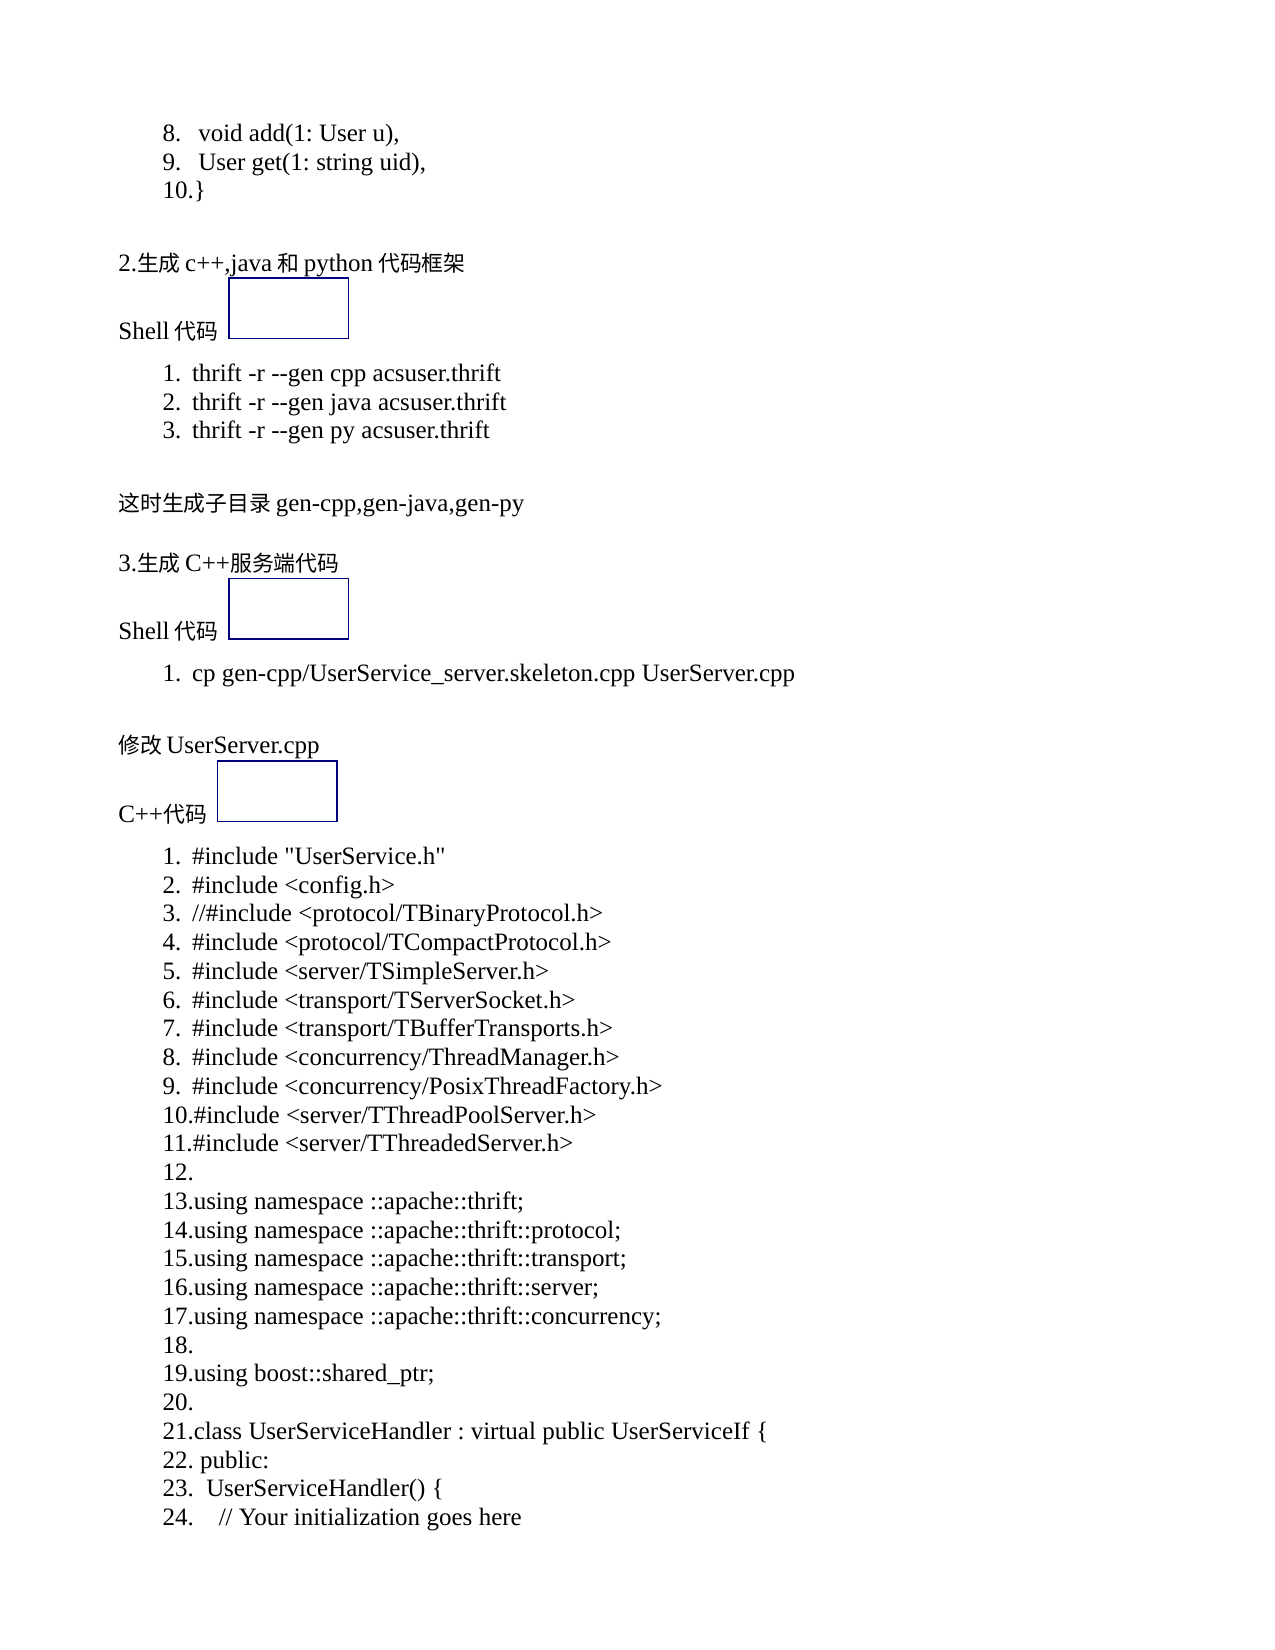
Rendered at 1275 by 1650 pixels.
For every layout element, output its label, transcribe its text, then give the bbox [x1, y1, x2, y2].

text Shell代码 [118, 277, 1157, 346]
list using namespace ::apache::thrift::concurrency; [162, 1301, 1157, 1330]
list using namespace ::apache::thrift::transport; [162, 1243, 1157, 1272]
list void add(1: User u), [162, 118, 1157, 147]
list // Your initialization goes here [162, 1502, 1157, 1531]
list UserServiceHandler() { [162, 1473, 1157, 1502]
list #include "UserService.h" [162, 841, 1157, 870]
list } [162, 176, 1157, 204]
list #include <transport/TServerSocket.h> [162, 985, 1157, 1013]
list using namespace ::apache::thrift::protocol; [162, 1215, 1157, 1243]
list #include <config.h> [162, 870, 1157, 898]
list using boost::shared_ptr; [162, 1358, 1157, 1387]
list #include <server/TThreadPoolServer.h> [162, 1100, 1157, 1128]
text C++代码 [118, 760, 1157, 828]
list #include <concurrency/PosixThreadFactory.h> [162, 1071, 1157, 1100]
list thrift -r --gen py acsuser.thrift [162, 416, 1157, 444]
list #include <server/TThreadedServer.h> [162, 1128, 1157, 1157]
list #include <server/TSimpleServer.h> [162, 956, 1157, 985]
text 2.生成c++,java和python代码框架 [118, 217, 1157, 277]
text Shell代码 [118, 578, 1157, 646]
list thrift -r --gen cpp acsuser.thrift [162, 358, 1157, 387]
list thrift -r --gen java acsuser.thrift [162, 387, 1157, 416]
text 修改UserServer.cpp [118, 700, 1157, 760]
list #include <protocol/TCompactProtocol.h> [162, 927, 1157, 956]
list User get(1: string uid), [162, 147, 1157, 176]
list class UserServiceHandler : virtual public UserServiceIf { [162, 1416, 1157, 1445]
list public: [162, 1445, 1157, 1473]
list cp gen-cpp/UserService_server.skeleton.cpp UserServer.cpp [162, 658, 1157, 687]
text 这时生成子目录gen-cpp,gen-java,gen-py 3.生成C++服务端代码 [118, 457, 1157, 578]
list using namespace ::apache::thrift::server; [162, 1272, 1157, 1301]
list #include <concurrency/ThreadManager.h> [162, 1042, 1157, 1071]
list #include <transport/TBufferTransports.h> [162, 1013, 1157, 1042]
list //#include <protocol/TBinaryProtocol.h> [162, 898, 1157, 927]
list using namespace ::apache::thrift; [162, 1186, 1157, 1215]
